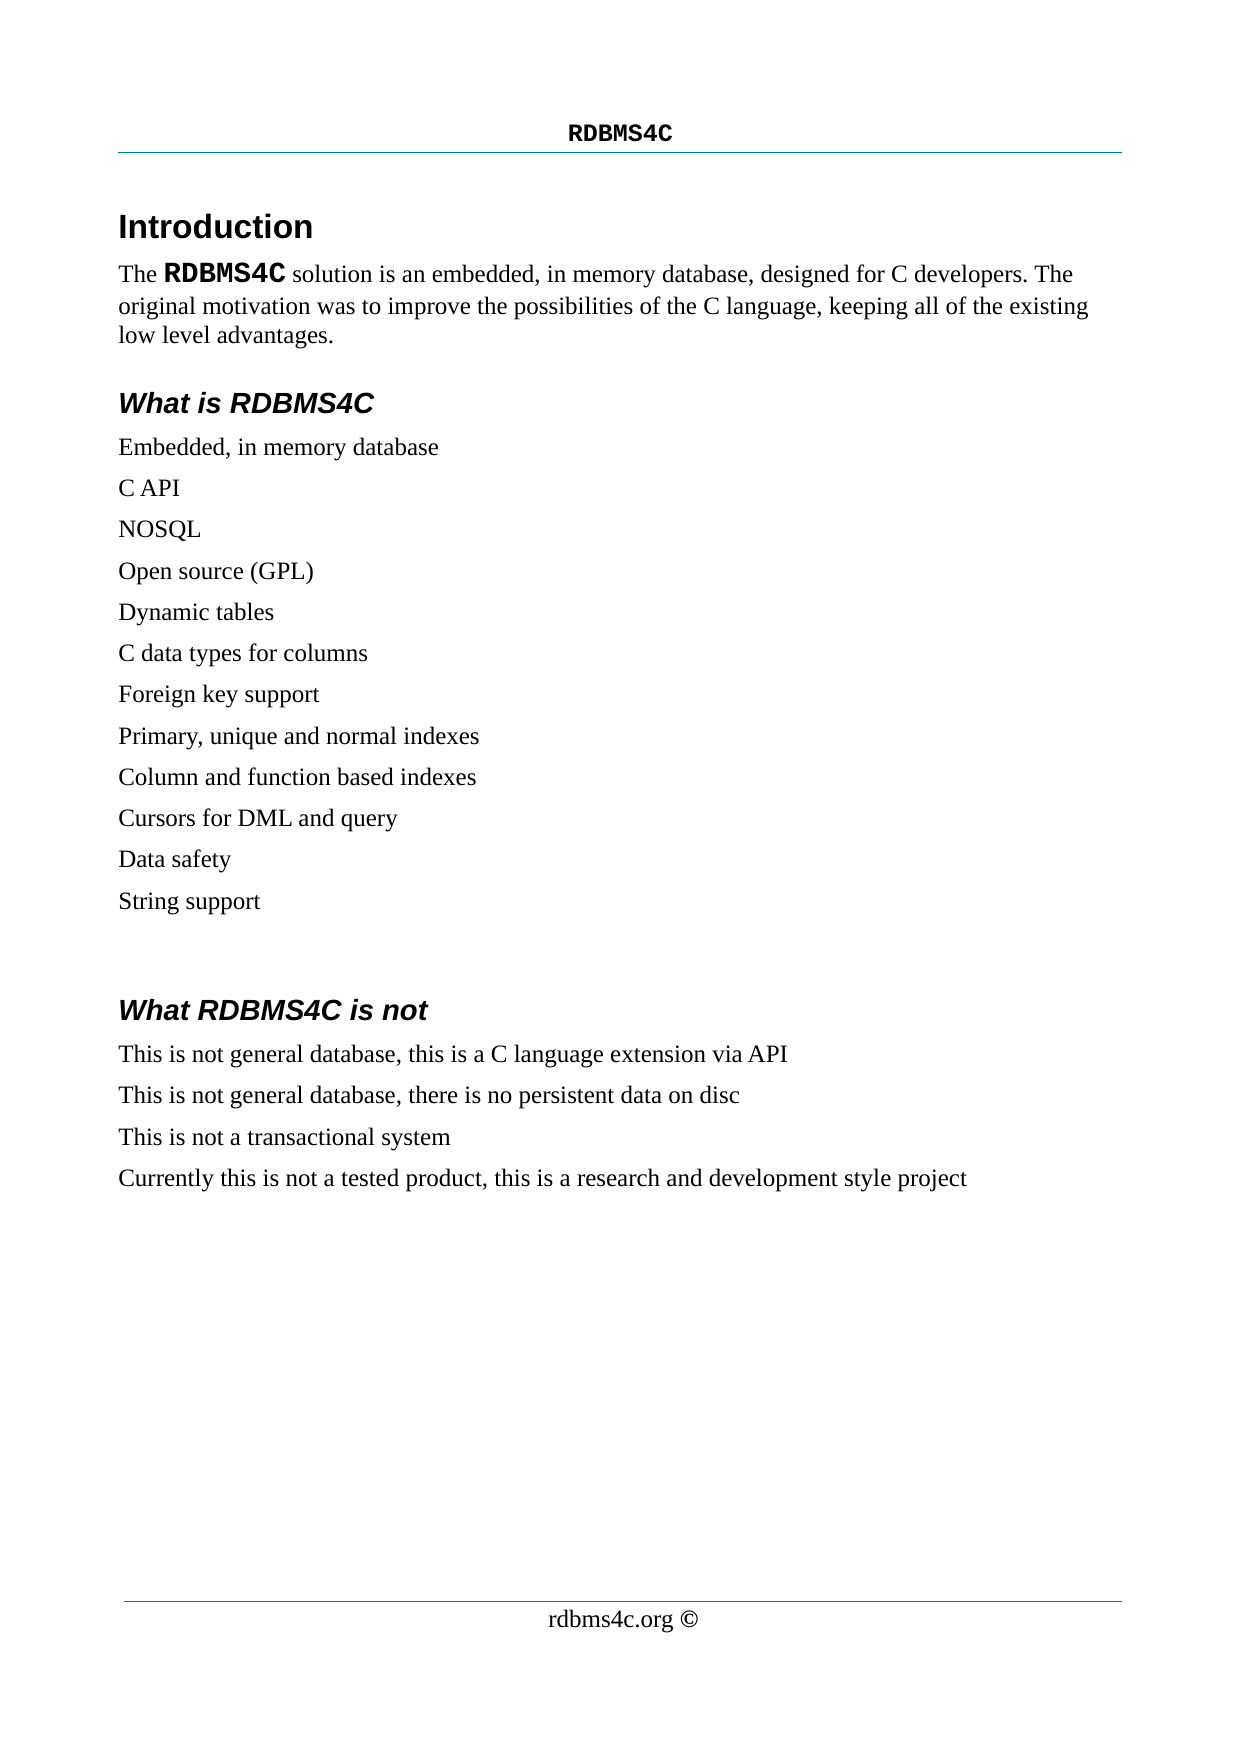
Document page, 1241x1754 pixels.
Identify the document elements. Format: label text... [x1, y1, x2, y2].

text NOSQL [118, 514, 1122, 543]
text Cursors for DML and query [118, 803, 1122, 832]
text String support [118, 886, 1122, 914]
text Currently this is not a tested product, this is a research and development style project [118, 1163, 1122, 1192]
subtitle What is RDBMS4C [118, 386, 1122, 419]
text Data safety [118, 844, 1122, 873]
text C data types for columns [118, 638, 1122, 667]
text C API [118, 473, 1122, 502]
text The RDBMS4C solution is an embedded, in memory database, designed for C developers. The original motivation was to improve the possibilities of the C language, keeping all of the existing low level advantages. [118, 258, 1122, 348]
text Primary, unique and normal indexes [118, 721, 1122, 749]
text Open source (GPL) [118, 556, 1122, 584]
subtitle What RDBMS4C is not [118, 993, 1122, 1027]
text This is not a transactional system [118, 1122, 1122, 1151]
text Embedded, in memory database [118, 432, 1122, 461]
subtitle Introduction [118, 207, 1122, 246]
text Foreign key support [118, 679, 1122, 708]
text This is not general database, there is no persistent data on disc [118, 1081, 1122, 1109]
text Column and function based indexes [118, 762, 1122, 791]
text This is not general database, this is a C language extension via API [118, 1039, 1122, 1068]
text Dynamic tables [118, 597, 1122, 626]
